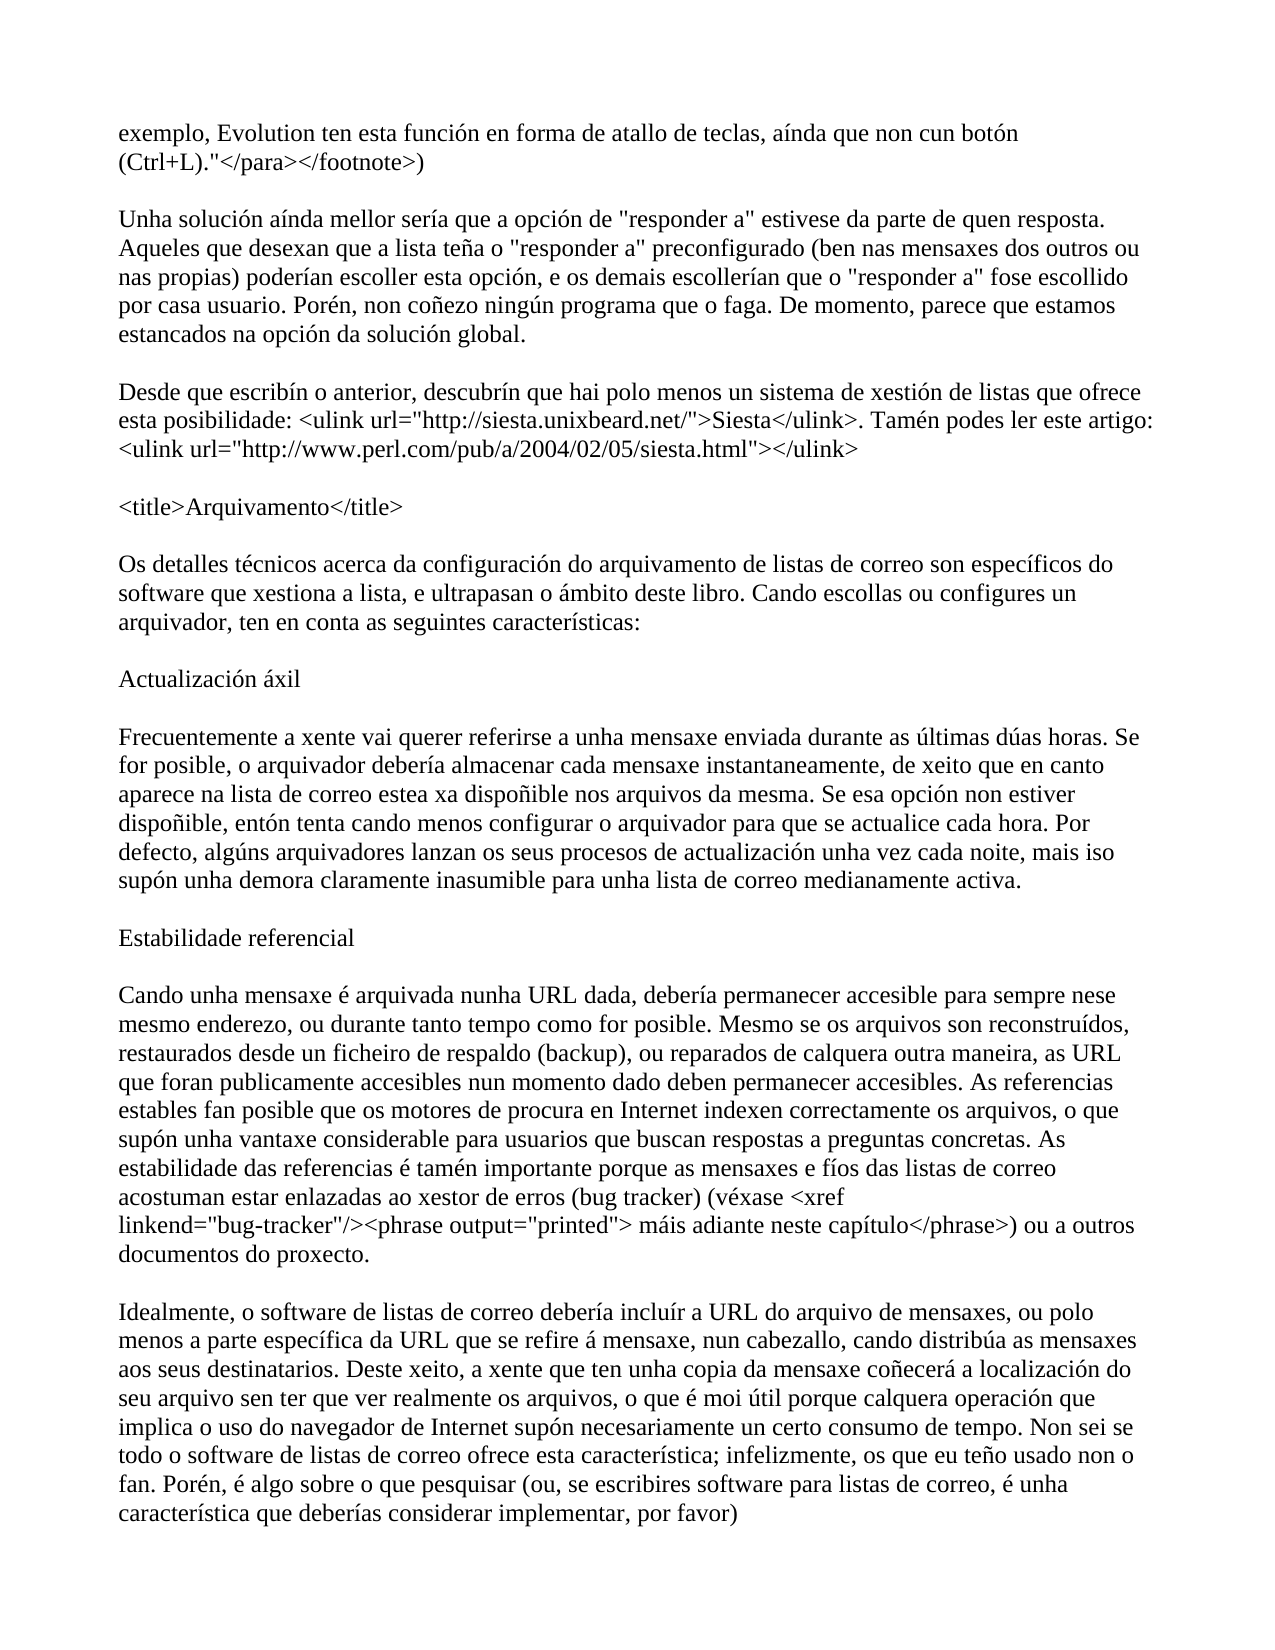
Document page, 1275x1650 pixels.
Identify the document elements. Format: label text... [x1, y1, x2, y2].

text <title>Arquivamento</title> [118, 492, 1157, 521]
text Cando unha mensaxe é arquivada nunha URL dada, debería permanecer accesible para sempre nese mesmo enderezo, ou durante tanto tempo como for posible. Mesmo se os arquivos son reconstruídos, restaurados desde un ficheiro de respaldo (backup), ou reparados de calquera outra maneira, as URL que foran publicamente accesibles nun momento dado deben permanecer accesibles. As referencias estables fan posible que os motores de procura en Internet indexen correctamente os arquivos, o que supón unha vantaxe considerable para usuarios que buscan respostas a preguntas concretas. As estabilidade das referencias é tamén importante porque as mensaxes e fíos das listas de correo acostuman estar enlazadas ao xestor de erros (bug tracker) (véxase <xref linkend="bug-tracker"/><phrase output="printed"> máis adiante neste capítulo</phrase>) ou a outros documentos do proxecto. [118, 981, 1157, 1268]
text Unha solución aínda mellor sería que a opción de "responder a" estivese da parte de quen resposta. Aqueles que desexan que a lista teña o "responder a" preconfigurado (ben nas mensaxes dos outros ou nas propias) poderían escoller esta opción, e os demais escollerían que o "responder a" fose escollido por casa usuario. Porén, non coñezo ningún programa que o faga. De momento, parece que estamos estancados na opción da solución global. [118, 204, 1157, 348]
text Frecuentemente a xente vai querer referirse a unha mensaxe enviada durante as últimas dúas horas. Se for posible, o arquivador debería almacenar cada mensaxe instantaneamente, de xeito que en canto aparece na lista de correo estea xa dispoñible nos arquivos da mesma. Se esa opción non estiver dispoñible, entón tenta cando menos configurar o arquivador para que se actualice cada hora. Por defecto, algúns arquivadores lanzan os seus procesos de actualización unha vez cada noite, mais iso supón unha demora claramente inasumible para unha lista de correo medianamente activa. [118, 722, 1157, 894]
text Idealmente, o software de listas de correo debería incluír a URL do arquivo de mensaxes, ou polo menos a parte específica da URL que se refire á mensaxe, nun cabezallo, cando distribúa as mensaxes aos seus destinatarios. Deste xeito, a xente que ten unha copia da mensaxe coñecerá a localización do seu arquivo sen ter que ver realmente os arquivos, o que é moi útil porque calquera operación que implica o uso do navegador de Internet supón necesariamente un certo consumo de tempo. Non sei se todo o software de listas de correo ofrece esta característica; infelizmente, os que eu teño usado non o fan. Porén, é algo sobre o que pesquisar (ou, se escribires software para listas de correo, é unha característica que deberías considerar implementar, por favor) [118, 1297, 1157, 1527]
text exemplo, Evolution ten esta función en forma de atallo de teclas, aínda que non cun botón (Ctrl+L)."</para></footnote>) [118, 118, 1157, 176]
text Estabilidade referencial [118, 923, 1157, 952]
text Actualización áxil [118, 664, 1157, 693]
text Os detalles técnicos acerca da configuración do arquivamento de listas de correo son específicos do software que xestiona a lista, e ultrapasan o ámbito deste libro. Cando escollas ou configures un arquivador, ten en conta as seguintes características: [118, 549, 1157, 636]
text Desde que escribín o anterior, descubrín que hai polo menos un sistema de xestión de listas que ofrece esta posibilidade: <ulink url="http://siesta.unixbeard.net/">Siesta</ulink>. Tamén podes ler este artigo: <ulink url="http://www.perl.com/pub/a/2004/02/05/siesta.html"></ulink> [118, 377, 1157, 463]
